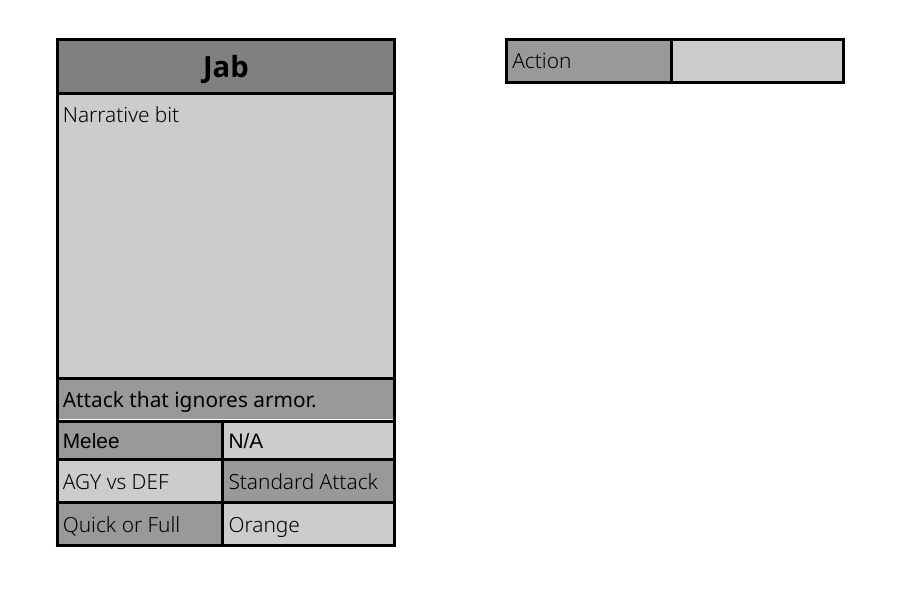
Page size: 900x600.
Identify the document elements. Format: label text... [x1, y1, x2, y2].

table_header Jab [59, 41, 393, 92]
table_cell Standard Attack [224, 461, 393, 501]
table_cell Narrative bit [59, 95, 393, 377]
table_cell N/A [224, 423, 393, 458]
table_cell Orange [224, 504, 393, 544]
table_cell Action [508, 41, 670, 81]
table_cell [673, 41, 842, 81]
table_cell Melee [59, 423, 221, 458]
table_cell AGY vs DEF [59, 461, 221, 501]
table_cell Quick or Full [59, 504, 221, 544]
table_cell Attack that ignores armor. [59, 380, 393, 419]
